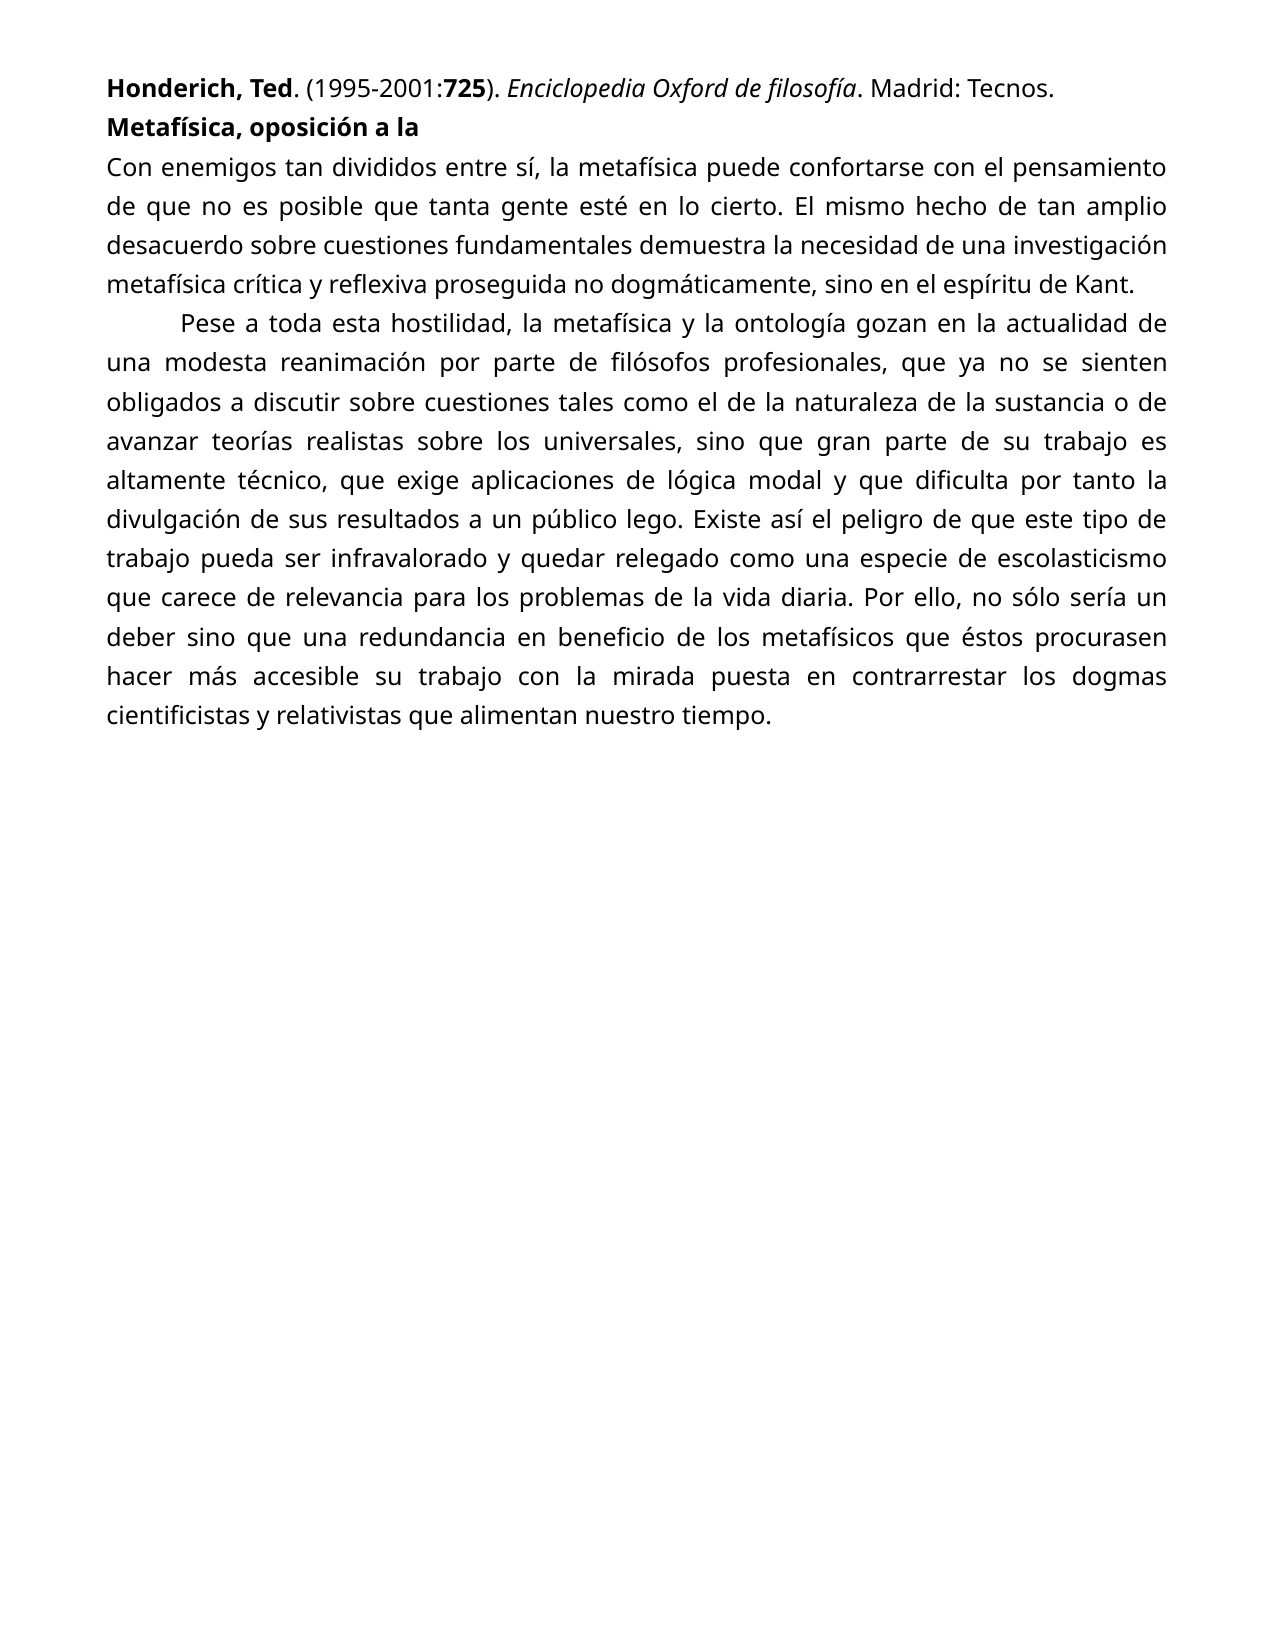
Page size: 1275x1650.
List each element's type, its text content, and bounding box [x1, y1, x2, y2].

text Metafísica, oposición a la [106, 110, 1169, 144]
text Honderich, Ted. (1995-2001:725). Enciclopedia Oxford de filosofía. Madrid: Tecnos. [106, 71, 1169, 105]
text Con enemigos tan divididos entre sí, la metafísica puede confortarse con el pensamiento de que no es posible que tanta gente esté en lo cierto. El mismo hecho de tan amplio desacuerdo sobre cuestiones fundamentales demuestra la necesidad de una investigación metafísica crítica y reflexiva proseguida no dogmáticamente, sino en el espíritu de Kant. [106, 149, 1169, 301]
text Pese a toda esta hostilidad, la metafísica y la ontología gozan en la actualidad de una modesta reanimación por parte de filósofos profesionales, que ya no se sienten obligados a discutir sobre cuestiones tales como el de la naturaleza de la sustancia o de avanzar teorías realistas sobre los universales, sino que gran parte de su trabajo es altamente técnico, que exige aplicaciones de lógica modal y que dificulta por tanto la divulgación de sus resultados a un público lego. Existe así el peligro de que este tipo de trabajo pueda ser infravalorado y quedar relegado como una especie de escolasticismo que carece de relevancia para los problemas de la vida diaria. Por ello, no sólo sería un deber sino que una redundancia en beneficio de los metafísicos que éstos procurasen hacer más accesible su trabajo con la mirada puesta en contrarrestar los dogmas cientificistas y relativistas que alimentan nuestro tiempo. [106, 306, 1169, 732]
